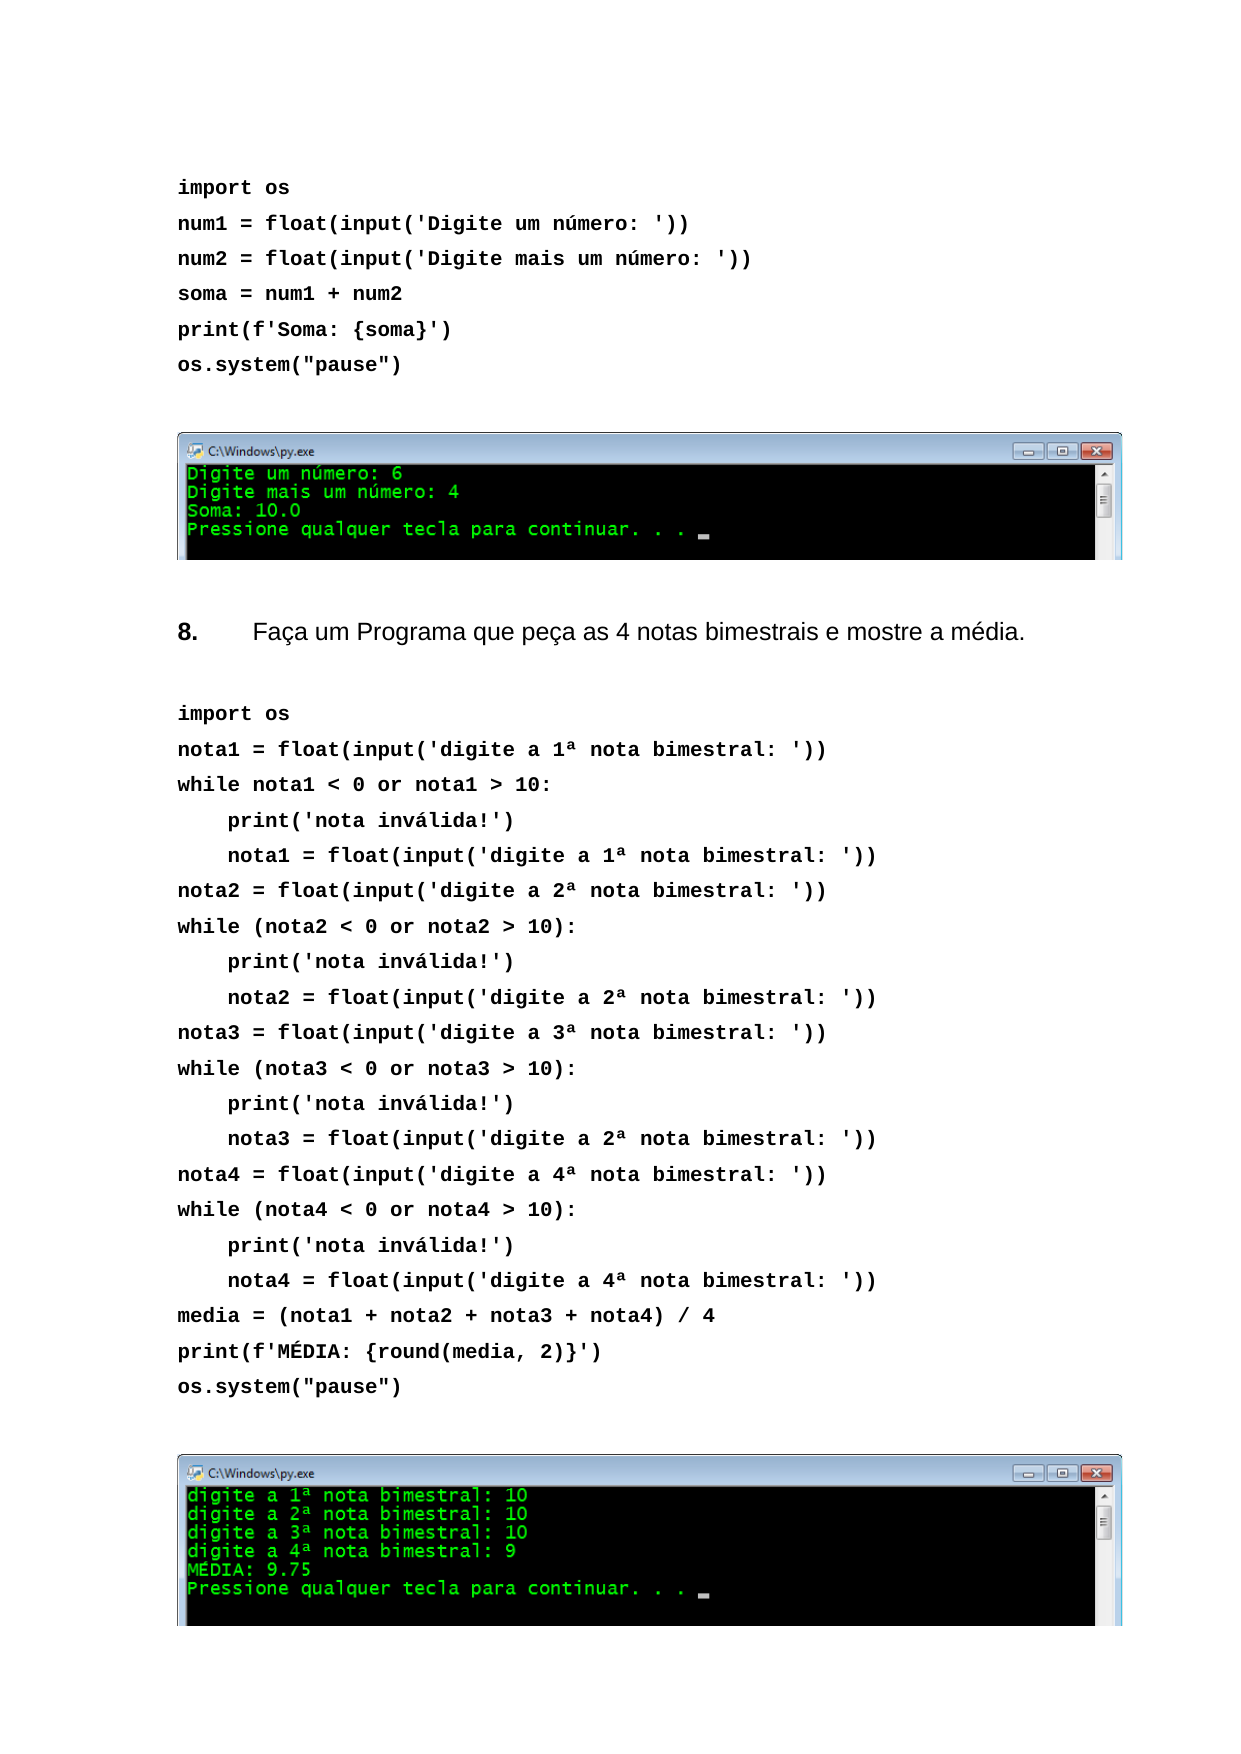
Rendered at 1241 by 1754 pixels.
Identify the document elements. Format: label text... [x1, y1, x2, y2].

text nota4 = float(input('digite a 4ª nota bimestral: ')) [177, 1270, 1122, 1294]
text media = (nota1 + nota2 + nota3 + nota4) / 4 [177, 1305, 1122, 1329]
text nota1 = float(input('digite a 1ª nota bimestral: ')) [177, 845, 1122, 869]
list Faça um Programa que peça as 4 notas bimestrais e mostre a média. [177, 617, 1122, 646]
text print('nota inválida!') [177, 1234, 1122, 1258]
text nota3 = float(input('digite a 2ª nota bimestral: ')) [177, 1128, 1122, 1152]
text import os [177, 703, 1122, 727]
text import os [177, 177, 1122, 201]
text print('nota inválida!') [177, 809, 1122, 833]
picture [177, 1454, 1123, 1626]
text nota3 = float(input('digite a 3ª nota bimestral: ')) [177, 1022, 1122, 1046]
text num2 = float(input('Digite mais um número: ')) [177, 248, 1122, 272]
text num1 = float(input('Digite um número: ')) [177, 213, 1122, 236]
text os.system("pause") [177, 354, 1122, 378]
text nota1 = float(input('digite a 1ª nota bimestral: ')) [177, 739, 1122, 762]
text print('nota inválida!') [177, 951, 1122, 975]
text print(f'MÉDIA: {round(media, 2)}') [177, 1341, 1122, 1364]
text os.system("pause") [177, 1376, 1122, 1400]
text print('nota inválida!') [177, 1093, 1122, 1117]
text while (nota2 < 0 or nota2 > 10): [177, 916, 1122, 939]
text nota2 = float(input('digite a 2ª nota bimestral: ')) [177, 987, 1122, 1010]
text soma = num1 + num2 [177, 283, 1122, 307]
text nota2 = float(input('digite a 2ª nota bimestral: ')) [177, 880, 1122, 904]
text while (nota4 < 0 or nota4 > 10): [177, 1199, 1122, 1223]
text print(f'Soma: {soma}') [177, 319, 1122, 342]
text nota4 = float(input('digite a 4ª nota bimestral: ')) [177, 1164, 1122, 1187]
text while nota1 < 0 or nota1 > 10: [177, 774, 1122, 798]
picture [177, 432, 1123, 560]
text while (nota3 < 0 or nota3 > 10): [177, 1057, 1122, 1081]
